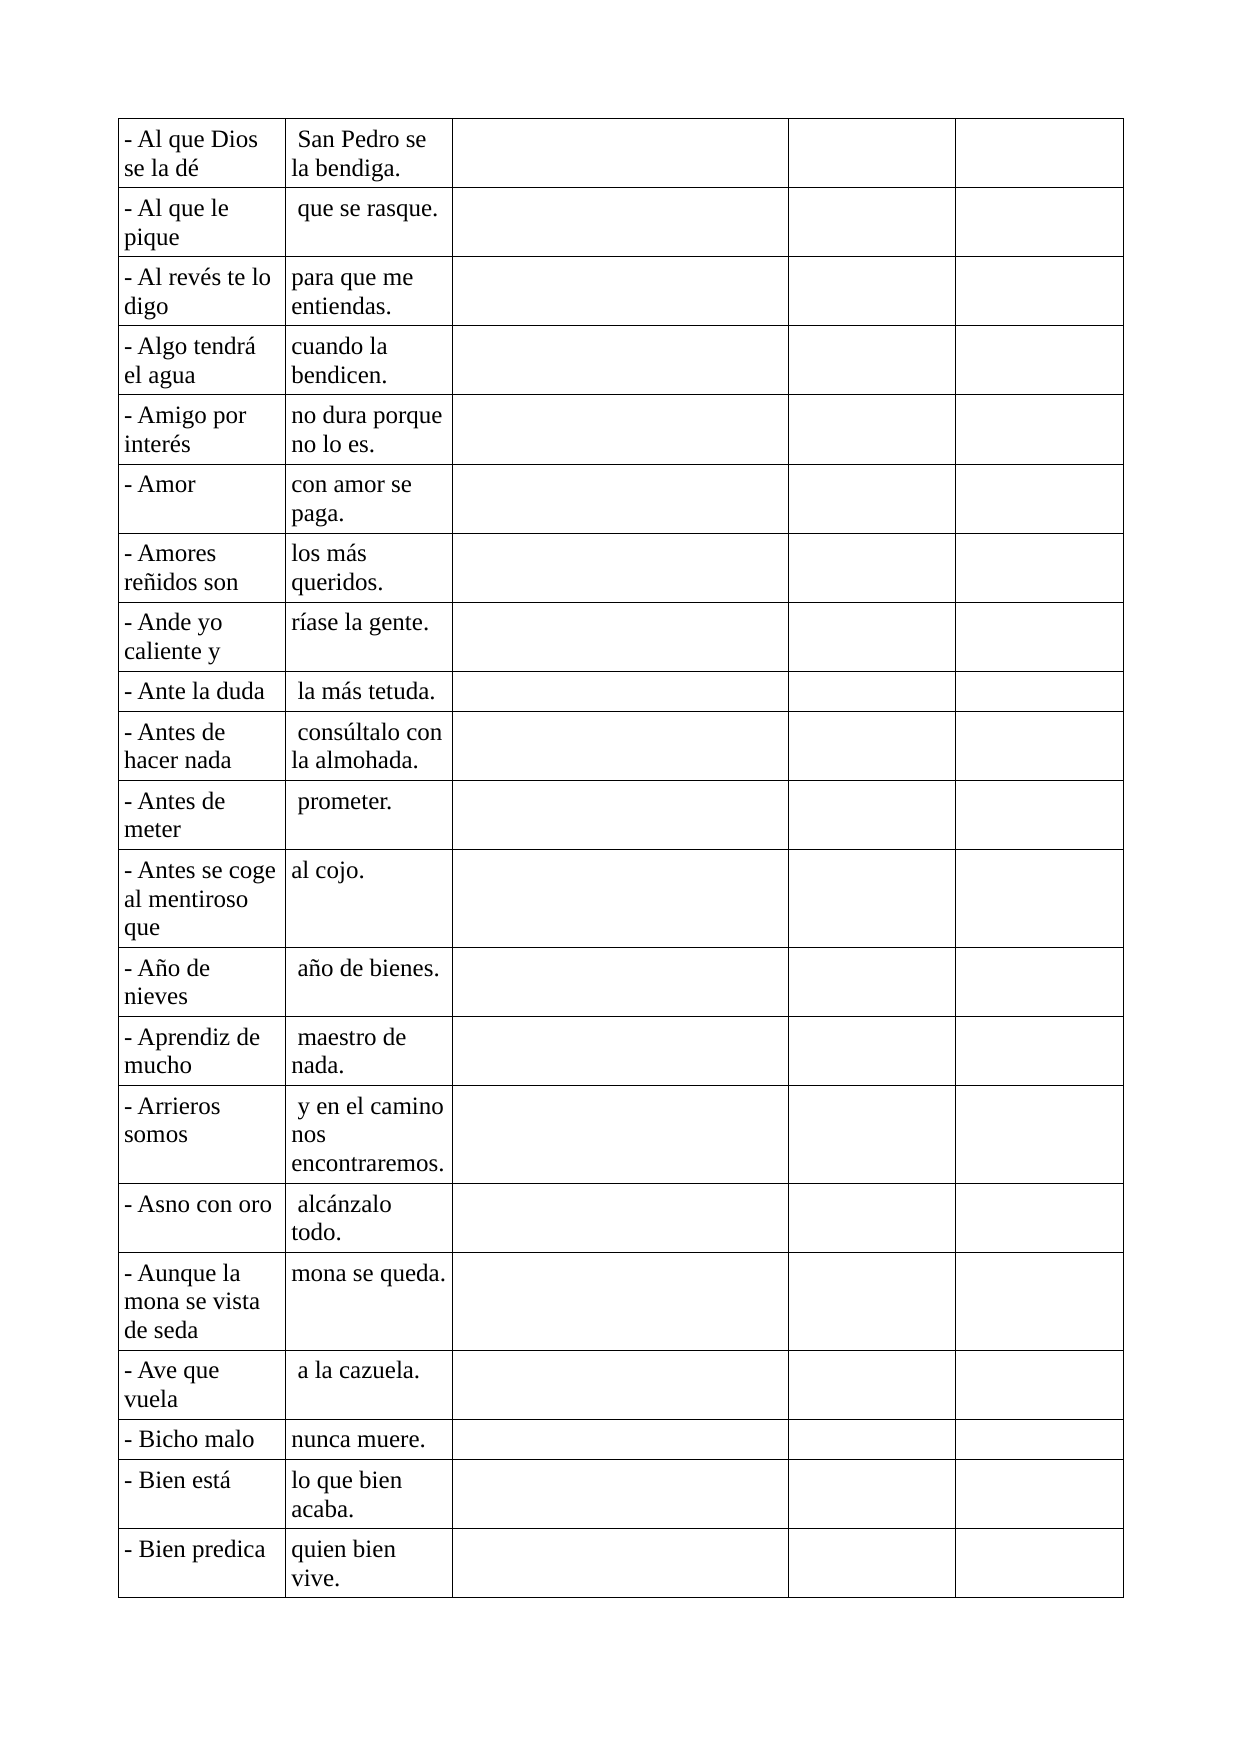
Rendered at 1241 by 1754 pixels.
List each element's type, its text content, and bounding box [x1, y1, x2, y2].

table_cell - Ande yo caliente y [119, 603, 285, 671]
table_cell [956, 1086, 1123, 1183]
table_cell - Asno con oro [119, 1184, 285, 1252]
table_cell [453, 1184, 788, 1252]
table_cell [956, 1253, 1123, 1350]
table_cell [789, 603, 955, 671]
table_cell [789, 465, 955, 532]
table_cell [789, 948, 955, 1016]
table_cell [453, 712, 788, 780]
table_cell - Algo tendrá el agua [119, 326, 285, 394]
table_cell [789, 257, 955, 325]
table_cell [453, 257, 788, 325]
table_cell [453, 672, 788, 711]
table_cell - Al que le pique [119, 188, 285, 256]
table_cell - Aprendiz de mucho [119, 1017, 285, 1085]
table_cell [453, 1253, 788, 1350]
table_cell [956, 395, 1123, 463]
table_cell [956, 781, 1123, 849]
table_cell [453, 1086, 788, 1183]
table_cell [789, 1253, 955, 1350]
table_cell [789, 672, 955, 711]
table_cell [956, 1351, 1123, 1419]
table_cell [956, 534, 1123, 602]
table_cell [453, 534, 788, 602]
table_cell prometer. [286, 781, 452, 849]
table_cell [956, 1017, 1123, 1085]
table_cell que se rasque. [286, 188, 452, 256]
table_cell [453, 119, 788, 187]
table_cell [453, 1460, 788, 1528]
table_cell [956, 1460, 1123, 1528]
table_cell - Bicho malo [119, 1420, 285, 1459]
table_cell [789, 1460, 955, 1528]
table_cell [956, 1184, 1123, 1252]
table_cell maestro de nada. [286, 1017, 452, 1085]
table_cell los más queridos. [286, 534, 452, 602]
table_cell - Bien predica [119, 1529, 285, 1597]
table_cell [789, 534, 955, 602]
table_cell [789, 1086, 955, 1183]
table_cell - Año de nieves [119, 948, 285, 1016]
table_cell [789, 326, 955, 394]
table_cell [789, 1420, 955, 1459]
table_cell [956, 948, 1123, 1016]
table_cell [789, 188, 955, 256]
table_cell alcánzalo todo. [286, 1184, 452, 1252]
table_cell [453, 781, 788, 849]
table_cell lo que bien acaba. [286, 1460, 452, 1528]
table_cell al cojo. [286, 850, 452, 947]
table_cell [453, 465, 788, 532]
table_cell [789, 712, 955, 780]
table_cell [956, 712, 1123, 780]
table_cell a la cazuela. [286, 1351, 452, 1419]
table_cell [453, 326, 788, 394]
table_cell - Amores reñidos son [119, 534, 285, 602]
table_cell mona se queda. [286, 1253, 452, 1350]
table_cell [453, 603, 788, 671]
table_cell [789, 1017, 955, 1085]
table_cell consúltalo con la almohada. [286, 712, 452, 780]
table_cell [453, 948, 788, 1016]
table_cell [453, 850, 788, 947]
table_cell para que me entiendas. [286, 257, 452, 325]
table_cell quien bien vive. [286, 1529, 452, 1597]
table_cell [789, 1529, 955, 1597]
table_cell - Antes se coge al mentiroso que [119, 850, 285, 947]
table_cell - Ante la duda [119, 672, 285, 711]
table_cell - Bien está [119, 1460, 285, 1528]
table_cell ríase la gente. [286, 603, 452, 671]
table_cell [956, 672, 1123, 711]
table_cell con amor se paga. [286, 465, 452, 532]
table_cell [789, 781, 955, 849]
table_cell [956, 465, 1123, 532]
table_cell [453, 395, 788, 463]
table_cell San Pedro se la bendiga. [286, 119, 452, 187]
table_cell [956, 119, 1123, 187]
table_cell [453, 1351, 788, 1419]
table_cell - Al revés te lo digo [119, 257, 285, 325]
table_cell [956, 188, 1123, 256]
table_cell [956, 1420, 1123, 1459]
table_cell [453, 188, 788, 256]
table_cell no dura porque no lo es. [286, 395, 452, 463]
table_cell [789, 119, 955, 187]
table_cell y en el camino nos encontraremos. [286, 1086, 452, 1183]
table_cell nunca muere. [286, 1420, 452, 1459]
table_cell - Ave que vuela [119, 1351, 285, 1419]
table_cell - Aunque la mona se vista de seda [119, 1253, 285, 1350]
table_cell - Arrieros somos [119, 1086, 285, 1183]
table_cell [789, 1351, 955, 1419]
table_cell [453, 1529, 788, 1597]
table_cell la más tetuda. [286, 672, 452, 711]
table_cell [789, 850, 955, 947]
table_cell [453, 1017, 788, 1085]
table_cell [956, 603, 1123, 671]
table_cell - Antes de hacer nada [119, 712, 285, 780]
table_cell - Amigo por interés [119, 395, 285, 463]
table_cell - Antes de meter [119, 781, 285, 849]
table_cell [956, 326, 1123, 394]
table_cell cuando la bendicen. [286, 326, 452, 394]
table_cell - Al que Dios se la dé [119, 119, 285, 187]
table_cell [956, 257, 1123, 325]
table_cell [789, 1184, 955, 1252]
table_cell [453, 1420, 788, 1459]
table_cell año de bienes. [286, 948, 452, 1016]
table_cell - Amor [119, 465, 285, 532]
table_cell [956, 1529, 1123, 1597]
table_cell [789, 395, 955, 463]
table_cell [956, 850, 1123, 947]
